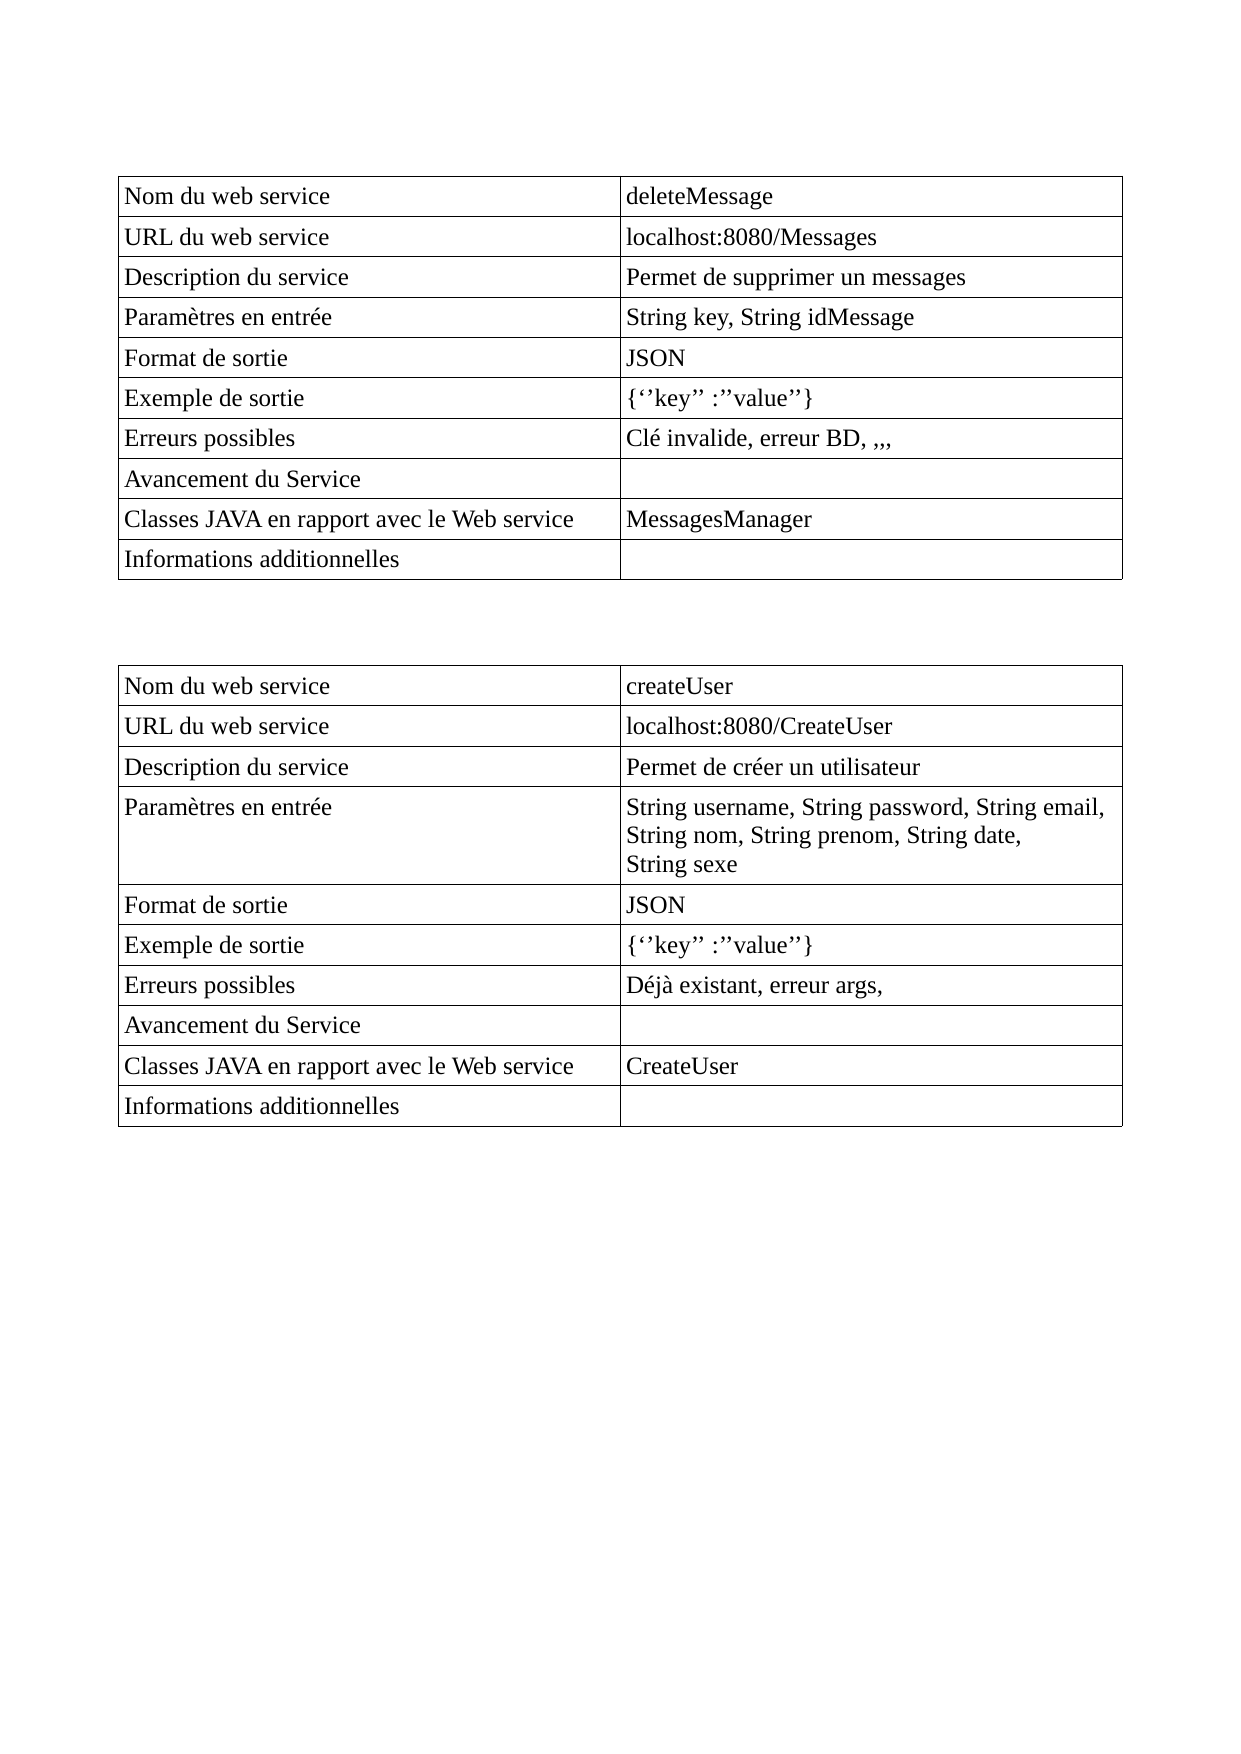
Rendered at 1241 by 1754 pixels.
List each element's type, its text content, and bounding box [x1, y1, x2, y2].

table_cell String key, String idMessage [621, 298, 1122, 337]
table_cell Description du service [119, 257, 620, 297]
table_header Nom du web service [119, 666, 620, 705]
table_cell Informations additionnelles [119, 540, 620, 579]
table_cell [621, 1086, 1122, 1126]
table_cell localhost:8080/Messages [621, 217, 1122, 256]
table_cell URL du web service [119, 217, 620, 256]
table_cell Informations additionnelles [119, 1086, 620, 1126]
table_cell [621, 540, 1122, 579]
table_cell Description du service [119, 747, 620, 786]
table_cell Exemple de sortie [119, 378, 620, 417]
table_cell Format de sortie [119, 885, 620, 924]
table_cell URL du web service [119, 706, 620, 746]
table_cell [621, 459, 1122, 498]
table_header deleteMessage [621, 177, 1122, 216]
table_cell Classes JAVA en rapport avec le Web service [119, 499, 620, 538]
table_cell Classes JAVA en rapport avec le Web service [119, 1046, 620, 1085]
table_cell Format de sortie [119, 338, 620, 377]
table_cell {‘’key’’ :’’value’’} [621, 378, 1122, 417]
table_cell Clé invalide, erreur BD, ,,, [621, 419, 1122, 458]
table_cell Erreurs possibles [119, 419, 620, 458]
table_cell Paramètres en entrée [119, 298, 620, 337]
table_cell JSON [621, 885, 1122, 924]
table_cell Avancement du Service [119, 1006, 620, 1045]
table_cell Déjà existant, erreur args, [621, 966, 1122, 1005]
table_cell Permet de créer un utilisateur [621, 747, 1122, 786]
table_header Nom du web service [119, 177, 620, 216]
table_cell MessagesManager [621, 499, 1122, 538]
table_cell Avancement du Service [119, 459, 620, 498]
table_cell Permet de supprimer un messages [621, 257, 1122, 297]
table_cell Paramètres en entrée [119, 787, 620, 884]
table_cell {‘’key’’ :’’value’’} [621, 925, 1122, 964]
table_cell CreateUser [621, 1046, 1122, 1085]
table_cell Erreurs possibles [119, 966, 620, 1005]
table_cell String username, String password, String email, String nom, String prenom, String date, String sexe [621, 787, 1122, 884]
table_cell Exemple de sortie [119, 925, 620, 964]
table_header createUser [621, 666, 1122, 705]
table_cell [621, 1006, 1122, 1045]
table_cell JSON [621, 338, 1122, 377]
table_cell localhost:8080/CreateUser [621, 706, 1122, 746]
